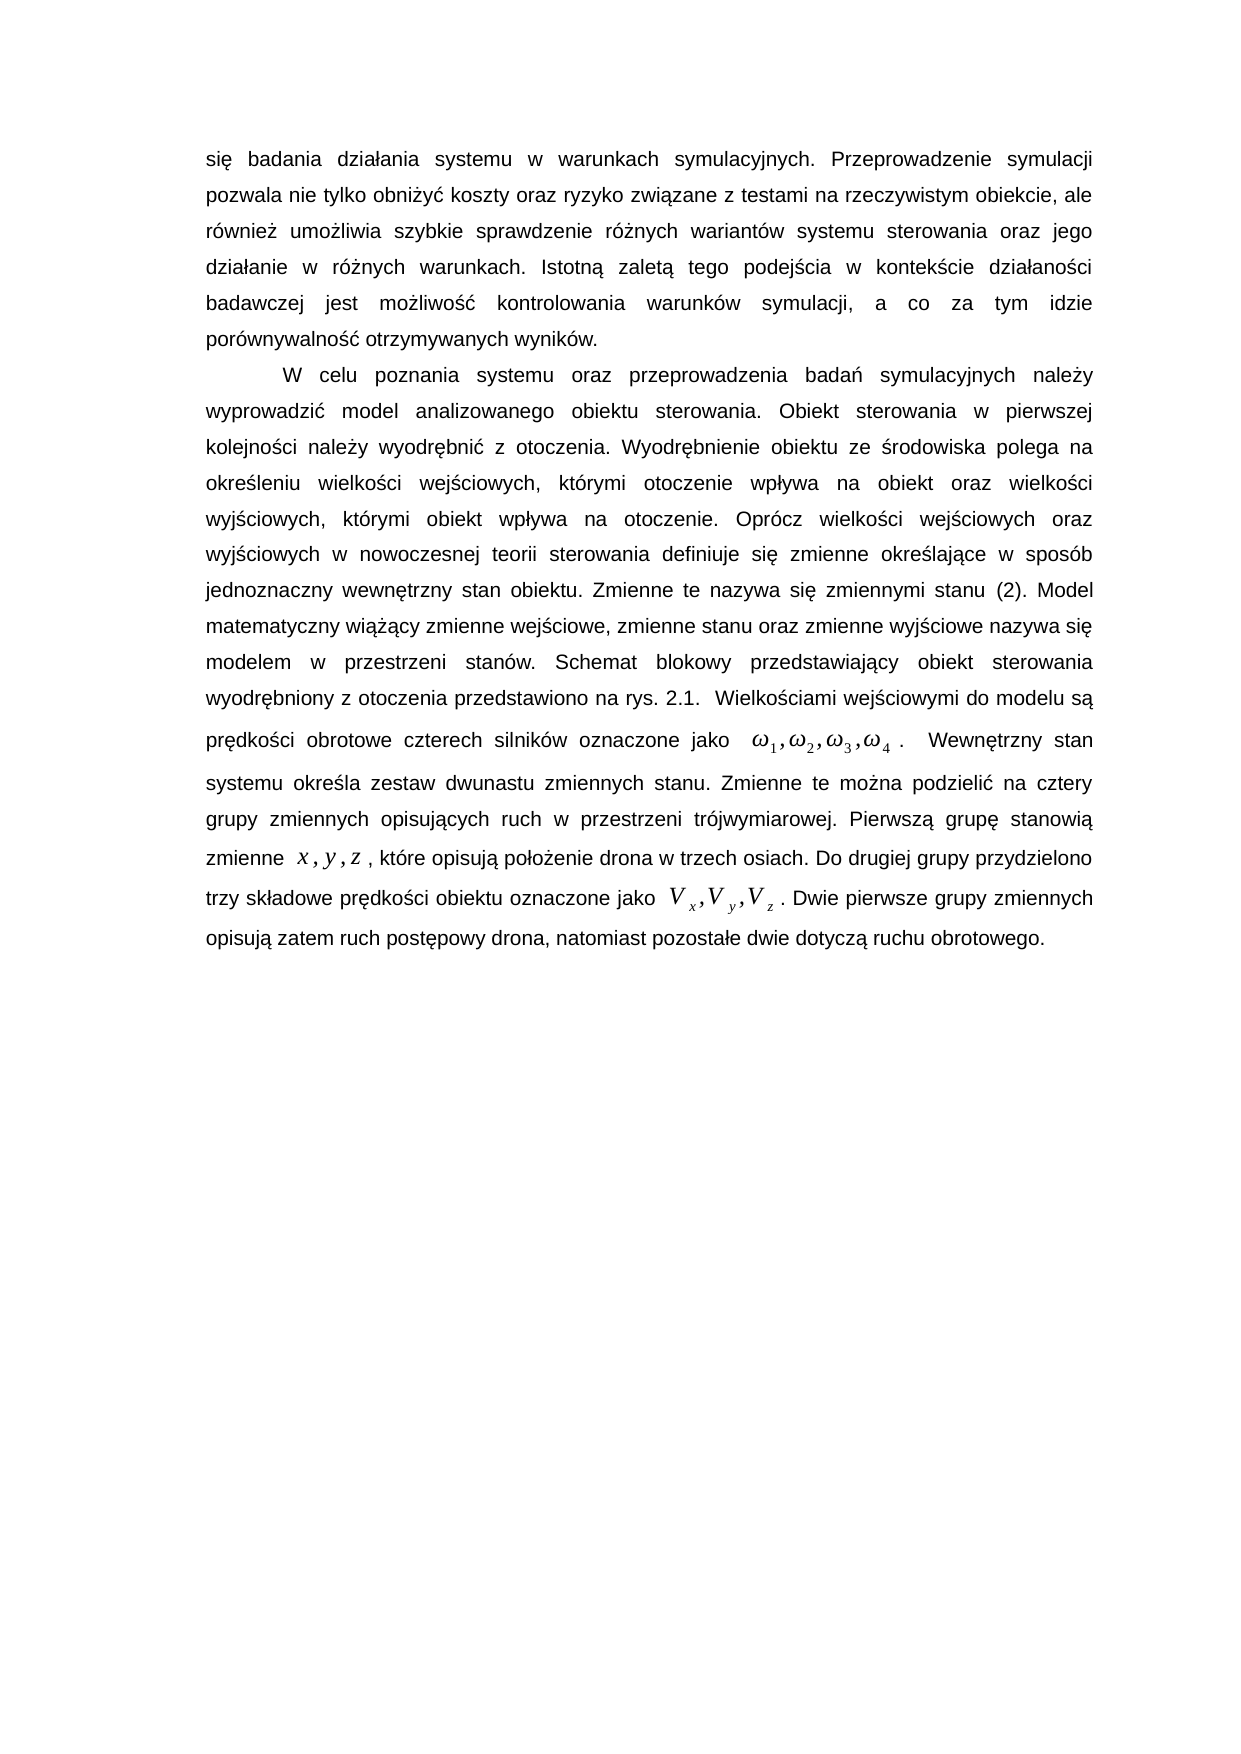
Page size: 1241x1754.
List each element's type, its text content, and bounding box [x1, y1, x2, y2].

text W celu poznania systemu oraz przeprowadzenia badań symulacyjnych należy wyprowadzić model analizowanego obiektu sterowania. Obiekt sterowania w pierwszej kolejności należy wyodrębnić z otoczenia. Wyodrębnienie obiektu ze środowiska polega na określeniu wielkości wejściowych, którymi otoczenie wpływa na obiekt oraz wielkości wyjściowych, którymi obiekt wpływa na otoczenie. Oprócz wielkości wejściowych oraz wyjściowych w nowoczesnej teorii sterowania definiuje się zmienne określające w sposób jednoznaczny wewnętrzny stan obiektu. Zmienne te nazywa się zmiennymi stanu (2). Model matematyczny wiążący zmienne wejściowe, zmienne stanu oraz zmienne wyjściowe nazywa się modelem w przestrzeni stanów. Schemat blokowy przedstawiający obiekt sterowania wyodrębniony z otoczenia przedstawiono na rys. 2.1. Wielkościami wejściowymi do modelu są prędkości obrotowe czterech silników oznaczone jako . Wewnętrzny stan systemu określa zestaw dwunastu zmiennych stanu. Zmienne te można podzielić na cztery grupy zmiennych opisujących ruch w przestrzeni trójwymiarowej. Pierwszą grupę stanowią zmienne , które opisują położenie drona w trzech osiach. Do drugiej grupy przydzielono trzy składowe prędkości obiektu oznaczone jako . Dwie pierwsze grupy zmiennych opisują zatem ruch postępowy drona, natomiast pozostałe dwie dotyczą ruchu obrotowego. [206, 363, 1093, 950]
text się badania działania systemu w warunkach symulacyjnych. Przeprowadzenie symulacji pozwala nie tylko obniżyć koszty oraz ryzyko związane z testami na rzeczywistym obiekcie, ale również umożliwia szybkie sprawdzenie różnych wariantów systemu sterowania oraz jego działanie w różnych warunkach. Istotną zaletą tego podejścia w kontekście działaności badawczej jest możliwość kontrolowania warunków symulacji, a co za tym idzie porównywalność otrzymywanych wyników. [206, 147, 1093, 351]
